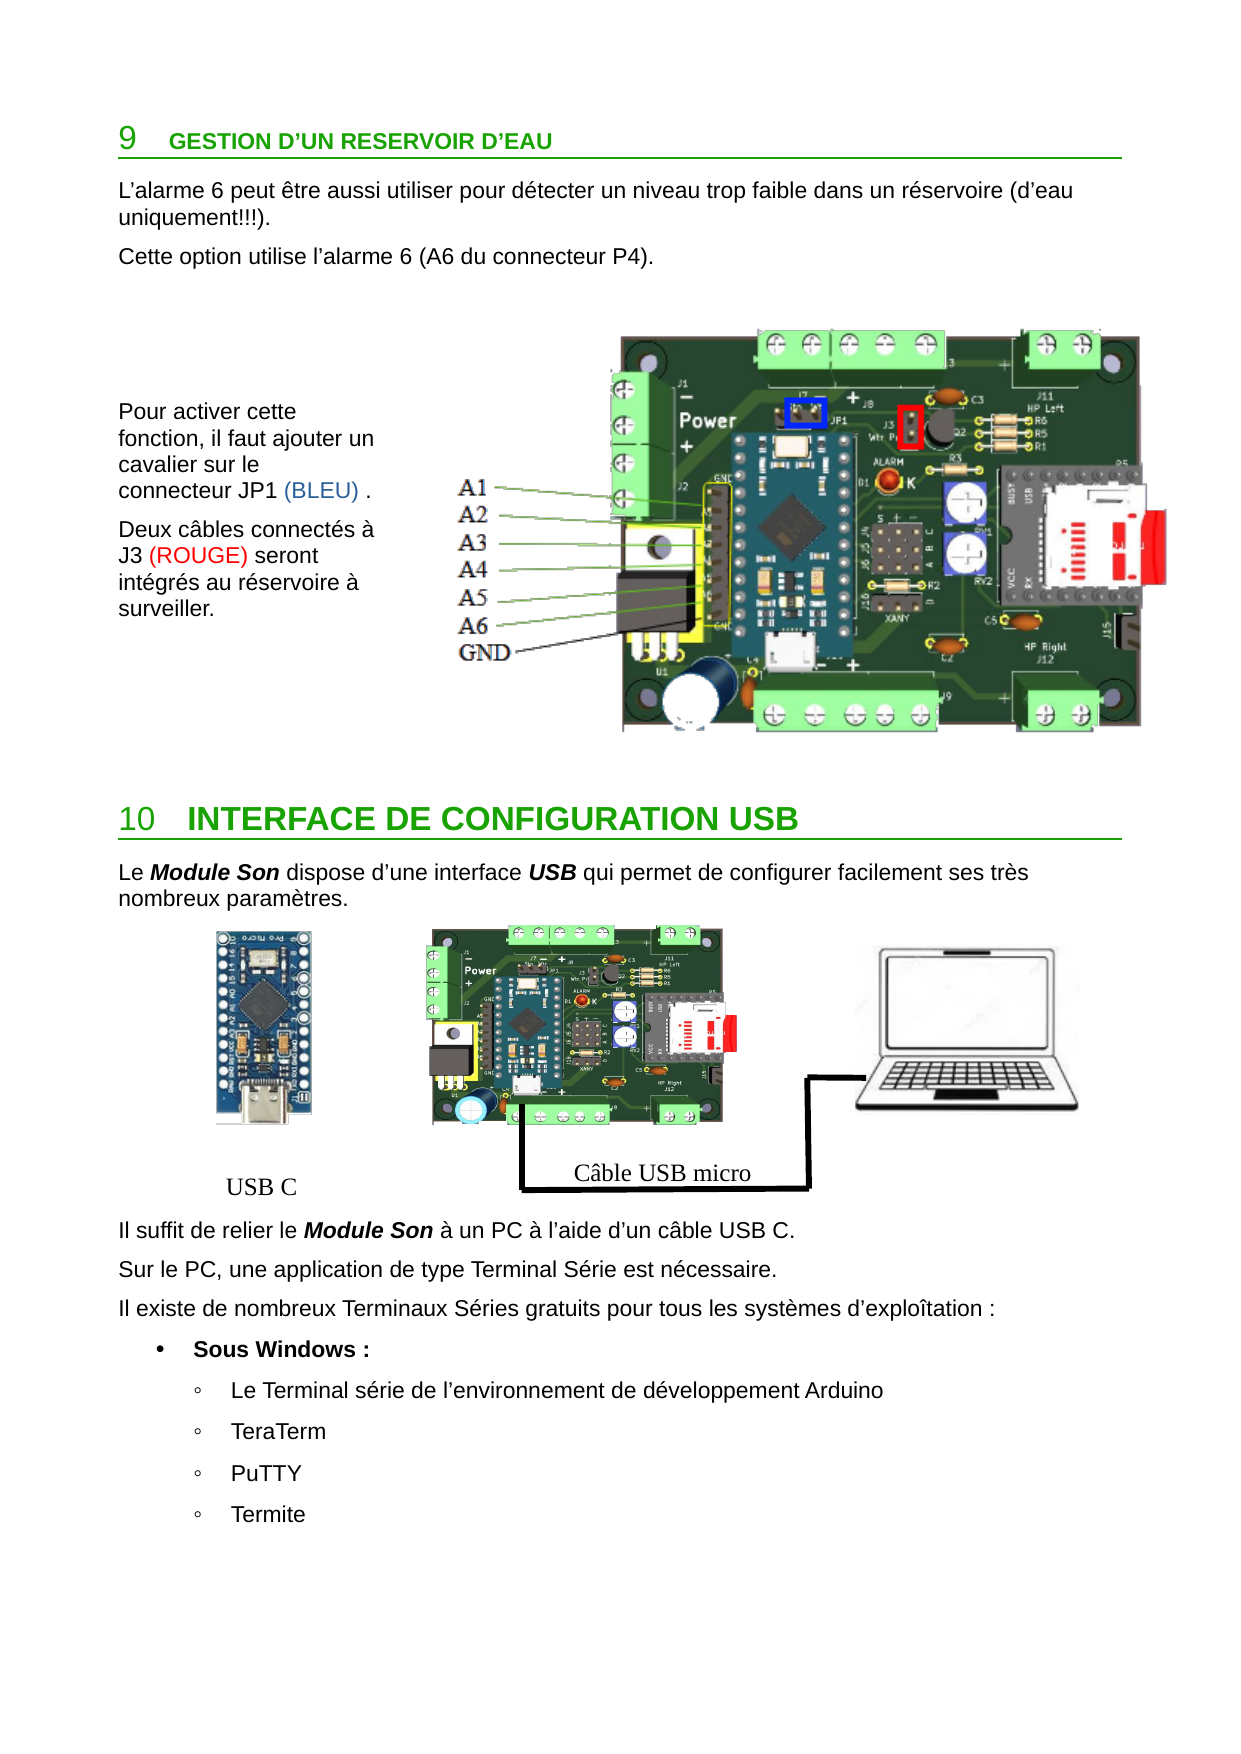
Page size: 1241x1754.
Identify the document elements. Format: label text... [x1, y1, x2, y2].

text Il suffit de relier le Module Son à un PC à l’aide d’un câble USB C. [118, 1217, 1122, 1244]
text Sur le PC, une application de type Terminal Série est nécessaire. [118, 1256, 1122, 1282]
text Le Module Son dispose d’une interface USB qui permet de configurer facilement ses très nombreux paramètres. [118, 859, 1122, 911]
subtitle GESTION D’UN RESERVOIR D’EAU [118, 118, 1122, 157]
text Il existe de nombreux Terminaux Séries gratuits pour tous les systèmes d’exploîtation : [118, 1295, 1122, 1321]
subtitle INTERFACE DE CONFIGURATION USB [118, 799, 1122, 838]
list TeraTerm [193, 1416, 1122, 1445]
list PuTTY [193, 1458, 1122, 1486]
list Le Terminal série de l’environnement de développement Arduino [193, 1375, 1122, 1404]
list Termite [193, 1499, 1122, 1528]
text Pour activer cette fonction, il faut ajouter un cavalier sur le connecteur JP1 (BLEU) . [118, 398, 437, 503]
text L’alarme 6 peut être aussi utiliser pour détecter un niveau trop faible dans un réservoire (d’eau uniquement!!!). [118, 177, 1122, 230]
picture [854, 944, 1080, 1115]
list Sous Windows : [156, 1334, 1122, 1363]
text Cette option utilise l’alarme 6 (A6 du connecteur P4). [118, 243, 1122, 269]
picture [205, 919, 321, 1143]
text Deux câbles connectés à J3 (ROUGE) seront intégrés au réservoire à surveiller. [118, 516, 437, 621]
picture [437, 307, 1208, 756]
picture [425, 925, 737, 1125]
